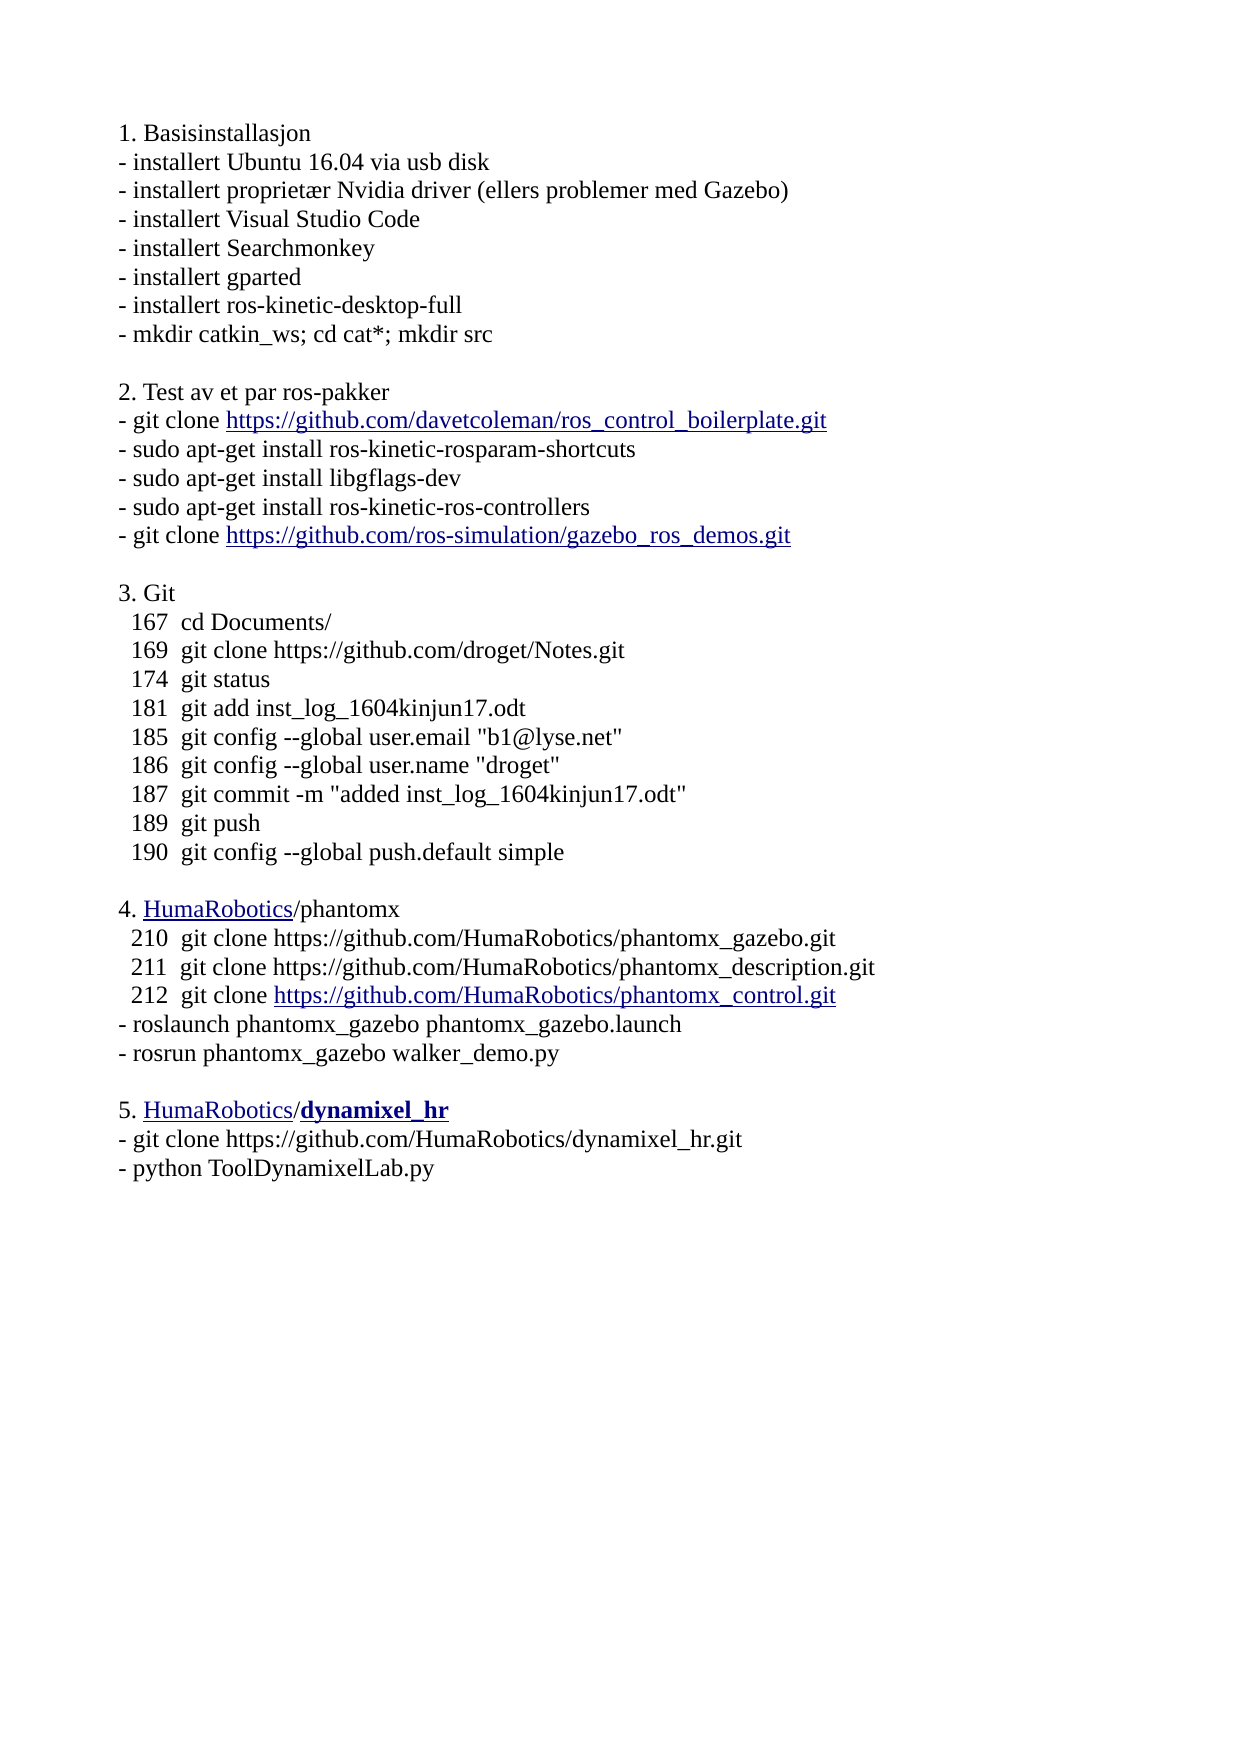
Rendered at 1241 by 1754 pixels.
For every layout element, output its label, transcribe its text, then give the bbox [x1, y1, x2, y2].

text - installert ros-kinetic-desktop-full [118, 291, 1122, 319]
text - installert proprietær Nvidia driver (ellers problemer med Gazebo) [118, 176, 1122, 204]
text 212 git clone https://github.com/HumaRobotics/phantomx_control.git [118, 981, 1122, 1009]
text 167 cd Documents/ [118, 607, 1122, 636]
text 187 git commit -m "added inst_log_1604kinjun17.odt" [118, 779, 1122, 808]
text 185 git config --global user.email "b1@lyse.net" [118, 722, 1122, 751]
text - installert Searchmonkey [118, 233, 1122, 262]
text - installert Ubuntu 16.04 via usb disk [118, 147, 1122, 176]
text - python ToolDynamixelLab.py [118, 1153, 1122, 1182]
text 211 git clone https://github.com/HumaRobotics/phantomx_description.git [118, 952, 1122, 981]
text 190 git config --global push.default simple [118, 837, 1122, 866]
text 5. HumaRobotics/dynamixel_hr [118, 1096, 1122, 1124]
text - git clone https://github.com/davetcoleman/ros_control_boilerplate.git [118, 406, 1122, 434]
text - git clone https://github.com/ros-simulation/gazebo_ros_demos.git [118, 521, 1122, 549]
text - git clone https://github.com/HumaRobotics/dynamixel_hr.git [118, 1124, 1122, 1153]
text 181 git add inst_log_1604kinjun17.odt [118, 693, 1122, 722]
text 2. Test av et par ros-pakker [118, 377, 1122, 406]
text 4. HumaRobotics/phantomx [118, 894, 1122, 923]
text - installert Visual Studio Code [118, 204, 1122, 233]
text 174 git status [118, 664, 1122, 693]
text - sudo apt-get install ros-kinetic-rosparam-shortcuts [118, 434, 1122, 463]
text - rosrun phantomx_gazebo walker_demo.py [118, 1038, 1122, 1067]
text 189 git push [118, 808, 1122, 837]
text 1. Basisinstallasjon [118, 118, 1122, 147]
text 186 git config --global user.name "droget" [118, 751, 1122, 779]
text - sudo apt-get install ros-kinetic-ros-controllers [118, 492, 1122, 521]
text 3. Git [118, 578, 1122, 607]
text - roslaunch phantomx_gazebo phantomx_gazebo.launch [118, 1009, 1122, 1038]
text - installert gparted [118, 262, 1122, 291]
text - sudo apt-get install libgflags-dev [118, 463, 1122, 492]
text - mkdir catkin_ws; cd cat*; mkdir src [118, 319, 1122, 348]
text 210 git clone https://github.com/HumaRobotics/phantomx_gazebo.git [118, 923, 1122, 952]
text 169 git clone https://github.com/droget/Notes.git [118, 636, 1122, 664]
